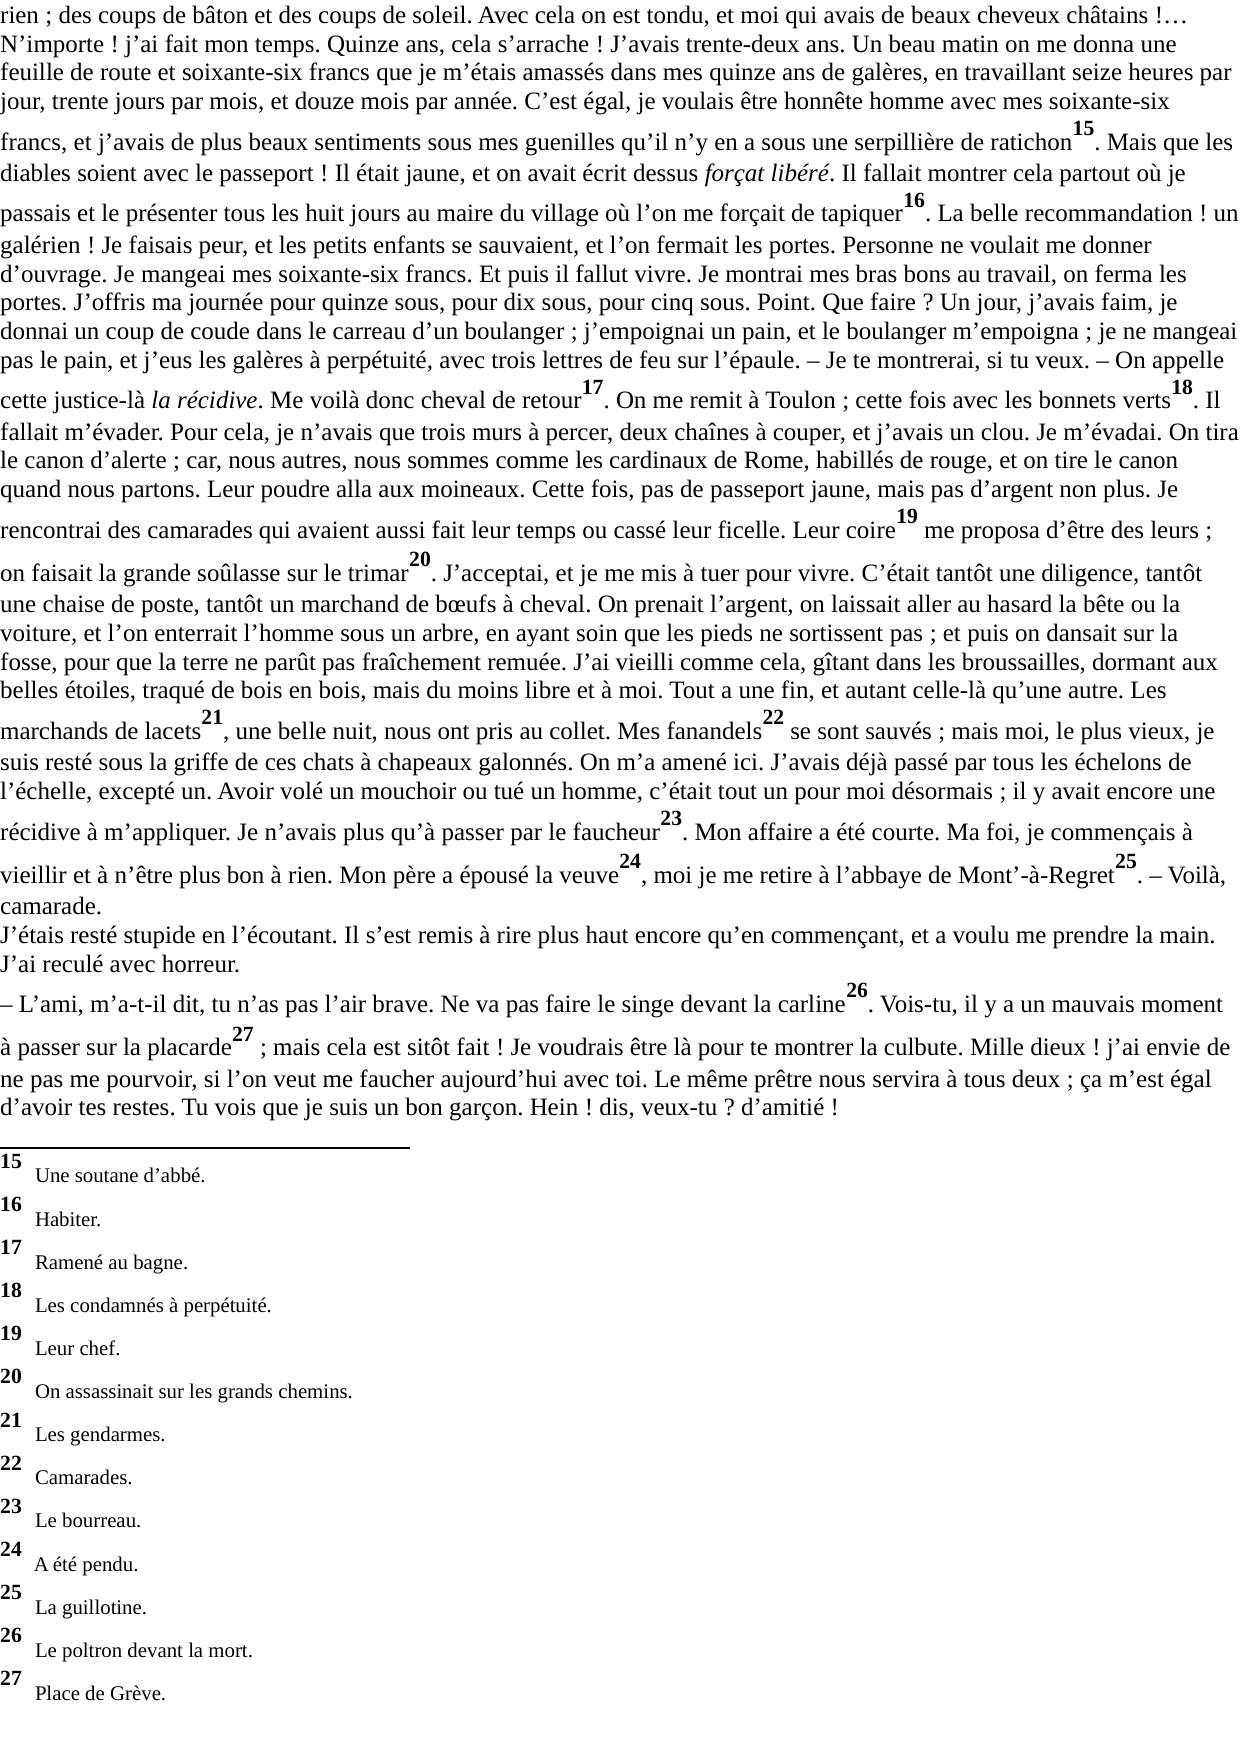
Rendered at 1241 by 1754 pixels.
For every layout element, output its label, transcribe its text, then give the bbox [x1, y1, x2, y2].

text J’étais resté stupide en l’écoutant. Il s’est remis à rire plus haut encore qu’en commençant, et a voulu me prendre la main. J’ai reculé avec horreur. [0, 920, 1240, 977]
text Le poltron devant la mort. [0, 1622, 1240, 1665]
text rien ; des coups de bâton et des coups de soleil. Avec cela on est tondu, et moi qui avais de beaux cheveux châtains !… N’importe ! j’ai fait mon temps. Quinze ans, cela s’arrache ! J’avais trente-deux ans. Un beau matin on me donna une feuille de route et soixante-six francs que je m’étais amassés dans mes quinze ans de galères, en travaillant seize heures par jour, trente jours par mois, et douze mois par année. C’est égal, je voulais être honnête homme avec mes soixante-six francs, et j’avais de plus beaux sentiments sous mes guenilles qu’il n’y en a sous une serpillière de ratichon. Mais que les diables soient avec le passeport ! Il était jaune, et on avait écrit dessus forçat libéré. Il fallait montrer cela partout où je passais et le présenter tous les huit jours au maire du village où l’on me forçait de tapiquer. La belle recommandation ! un galérien ! Je faisais peur, et les petits enfants se sauvaient, et l’on fermait les portes. Personne ne voulait me donner d’ouvrage. Je mangeai mes soixante-six francs. Et puis il fallut vivre. Je montrai mes bras bons au travail, on ferma les portes. J’offris ma journée pour quinze sous, pour dix sous, pour cinq sous. Point. Que faire ? Un jour, j’avais faim, je donnai un coup de coude dans le carreau d’un boulanger ; j’empoignai un pain, et le boulanger m’empoigna ; je ne mangeai pas le pain, et j’eus les galères à perpétuité, avec trois lettres de feu sur l’épaule. – Je te montrerai, si tu veux. – On appelle cette justice-là la récidive. Me voilà donc cheval de retour. On me remit à Toulon ; cette fois avec les bonnets verts. Il fallait m’évader. Pour cela, je n’avais que trois murs à percer, deux chaînes à couper, et j’avais un clou. Je m’évadai. On tira le canon d’alerte ; car, nous autres, nous sommes comme les cardinaux de Rome, habillés de rouge, et on tire le canon quand nous partons. Leur poudre alla aux moineaux. Cette fois, pas de passeport jaune, mais pas d’argent non plus. Je rencontrai des camarades qui avaient aussi fait leur temps ou cassé leur ficelle. Leur coire me proposa d’être des leurs ; on faisait la grande soûlasse sur le trimar. J’acceptai, et je me mis à tuer pour vivre. C’était tantôt une diligence, tantôt une chaise de poste, tantôt un marchand de bœufs à cheval. On prenait l’argent, on laissait aller au hasard la bête ou la voiture, et l’on enterrait l’homme sous un arbre, en ayant soin que les pieds ne sortissent pas ; et puis on dansait sur la fosse, pour que la terre ne parût pas fraîchement remuée. J’ai vieilli comme cela, gîtant dans les broussailles, dormant aux belles étoiles, traqué de bois en bois, mais du moins libre et à moi. Tout a une fin, et autant celle-là qu’une autre. Les marchands de lacets, une belle nuit, nous ont pris au collet. Mes fanandels se sont sauvés ; mais moi, le plus vieux, je suis resté sous la griffe de ces chats à chapeaux galonnés. On m’a amené ici. J’avais déjà passé par tous les échelons de l’échelle, excepté un. Avoir volé un mouchoir ou tué un homme, c’était tout un pour moi désormais ; il y avait encore une récidive à m’appliquer. Je n’avais plus qu’à passer par le faucheur. Mon affaire a été courte. Ma foi, je commençais à vieillir et à n’être plus bon à rien. Mon père a épousé la veuve, moi je me retire à l’abbaye de Mont’-à-Regret. – Voilà, camarade. [0, 0, 1240, 920]
text A été pendu. [0, 1536, 1240, 1579]
text Leur chef. [0, 1320, 1240, 1363]
text – L’ami, m’a-t-il dit, tu n’as pas l’air brave. Ne va pas faire le singe devant la carline. Vois-tu, il y a un mauvais moment à passer sur la placarde ; mais cela est sitôt fait ! Je voudrais être là pour te montrer la culbute. Mille dieux ! j’ai envie de ne pas me pourvoir, si l’on veut me faucher aujourd’hui avec toi. Le même prêtre nous servira à tous deux ; ça m’est égal d’avoir tes restes. Tu vois que je suis un bon garçon. Hein ! dis, veux-tu ? d’amitié ! [0, 977, 1240, 1121]
text Place de Grève. [0, 1665, 1240, 1708]
text Camarades. [0, 1450, 1240, 1493]
text Habiter. [0, 1191, 1240, 1234]
text Ramené au bagne. [0, 1234, 1240, 1277]
text Une soutane d’abbé. [0, 1148, 1240, 1191]
text La guillotine. [0, 1579, 1240, 1622]
text Les gendarmes. [0, 1407, 1240, 1450]
text On assassinait sur les grands chemins. [0, 1363, 1240, 1407]
text Le bourreau. [0, 1493, 1240, 1536]
text Les condamnés à perpétuité. [0, 1277, 1240, 1320]
